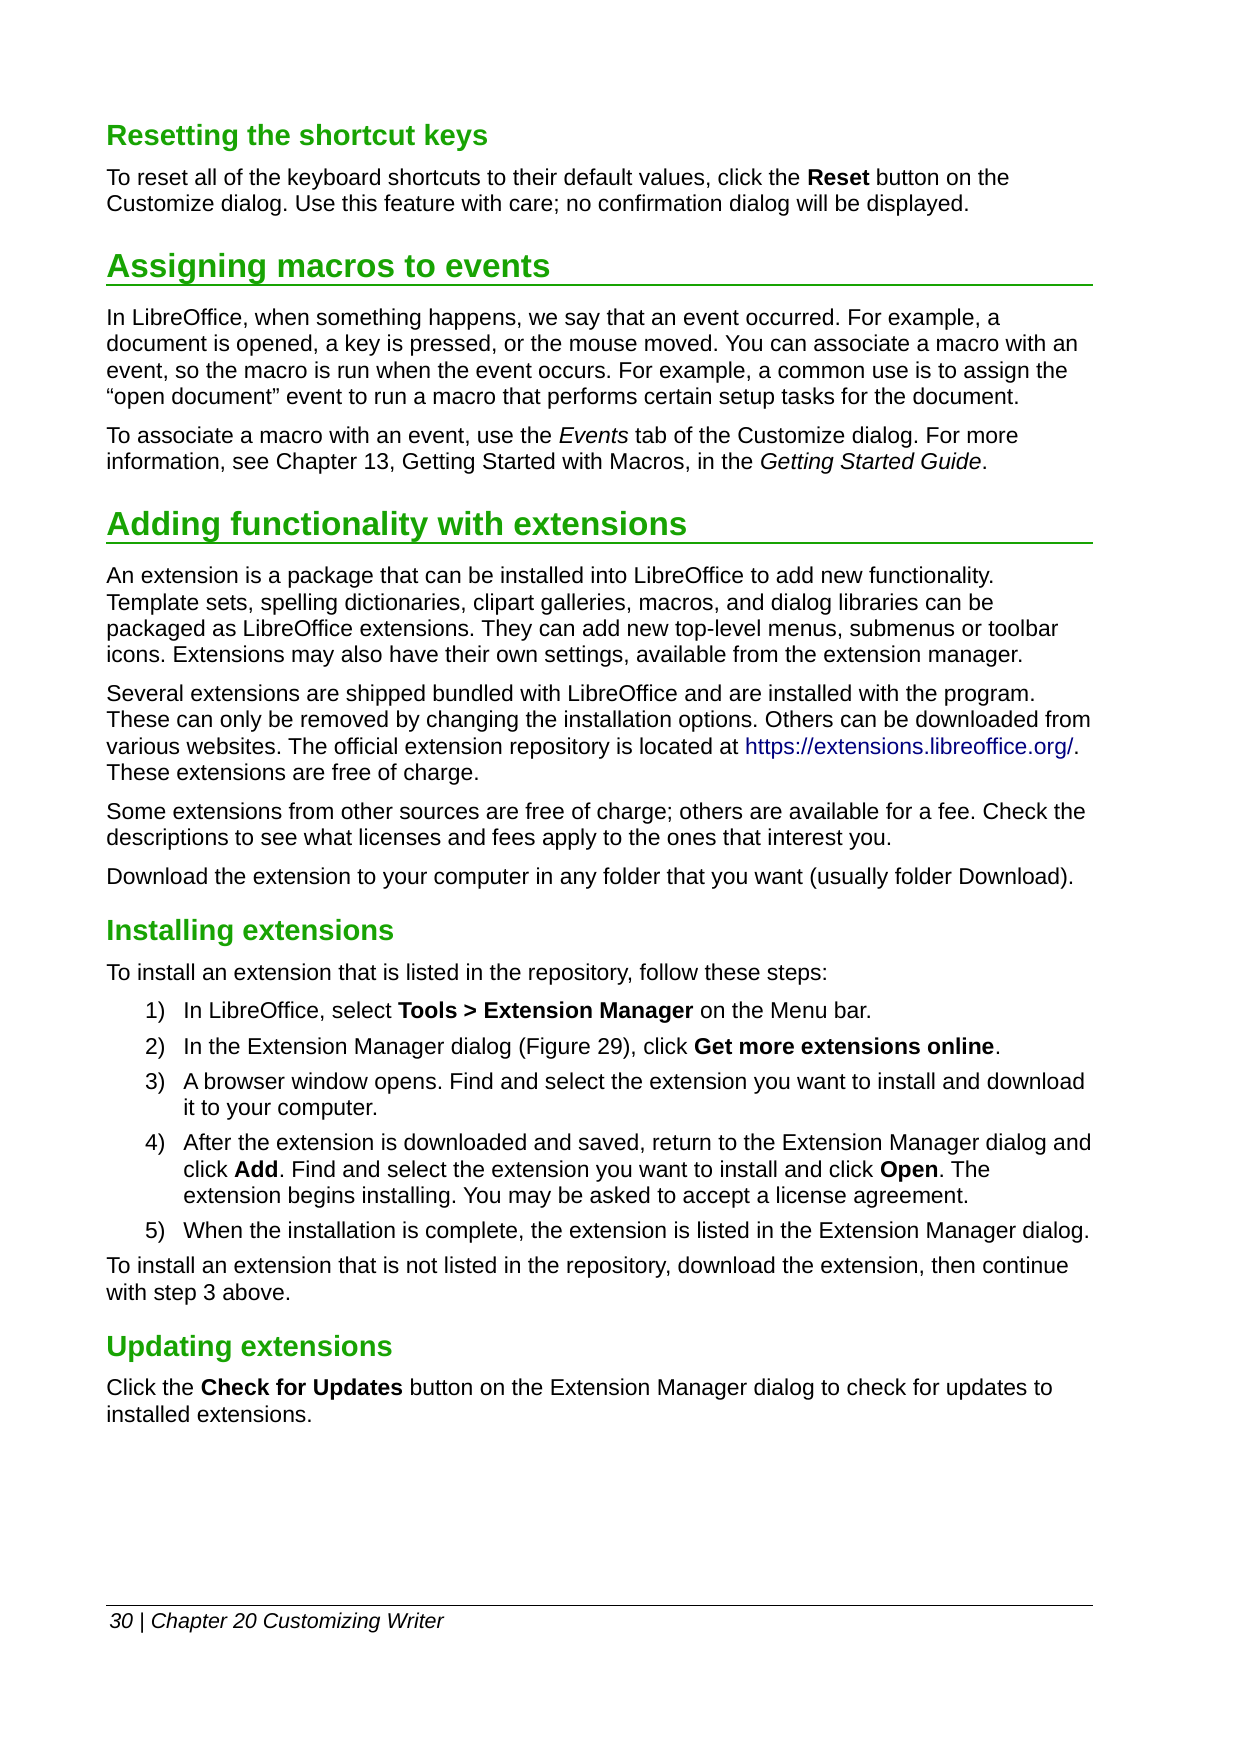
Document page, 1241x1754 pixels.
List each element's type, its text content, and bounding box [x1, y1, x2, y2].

subtitle Assigning macros to events [106, 246, 1093, 284]
list After the extension is downloaded and saved, return to the Extension Manager dialog and click Add. Find and select the extension you want to install and click Open. The extension begins installing. You may be asked to accept a license agreement. [165, 1129, 1093, 1208]
subtitle Adding functionality with extensions [106, 504, 1093, 542]
text To install an extension that is not listed in the repository, download the extension, then continue with step 3 above. [106, 1252, 1093, 1305]
text Click the Check for Updates button on the Extension Manager dialog to check for updates to installed extensions. [106, 1374, 1093, 1427]
list In the Extension Manager dialog (Figure 29), click Get more extensions online. [165, 1033, 1093, 1059]
text An extension is a package that can be installed into LibreOffice to add new functionality. Template sets, spelling dictionaries, clipart galleries, macros, and dialog libraries can be packaged as LibreOffice extensions. They can add new top-level menus, submenus or toolbar icons. Extensions may also have their own settings, available from the extension manager. [106, 562, 1093, 668]
subtitle Resetting the shortcut keys [106, 118, 1093, 152]
text Some extensions from other sources are free of charge; others are available for a fee. Check the descriptions to see what licenses and fees apply to the ones that interest you. [106, 798, 1093, 851]
list A browser window opens. Find and select the extension you want to install and download it to your computer. [165, 1068, 1093, 1121]
subtitle Updating extensions [106, 1329, 1093, 1362]
text To reset all of the keyboard shortcuts to their default values, click the Reset button on the Customize dialog. Use this feature with care; no confirmation dialog will be displayed. [106, 163, 1093, 216]
text To associate a macro with an event, use the Events tab of the Customize dialog. For more information, see Chapter 13, Getting Started with Macros, in the Getting Started Guide. [106, 422, 1093, 474]
list In LibreOffice, select Tools > Extension Manager on the Menu bar. [165, 997, 1093, 1024]
list To install an extension that is listed in the repository, follow these steps: [106, 958, 1093, 985]
text Several extensions are shipped bundled with LibreOffice and are installed with the program. These can only be removed by changing the installation options. Others can be downloaded from various websites. The official extension repository is located at https://extensions.libreoffice.org/. These extensions are free of charge. [106, 680, 1093, 786]
text Download the extension to your computer in any folder that you want (usually folder Download). [106, 863, 1093, 889]
text In LibreOffice, when something happens, we say that an event occurred. For example, a document is opened, a key is pressed, or the mouse moved. You can associate a macro with an event, so the macro is run when the event occurs. For example, a common use is to assign the “open document” event to run a macro that performs certain setup tasks for the document. [106, 304, 1093, 409]
list When the installation is complete, the extension is listed in the Extension Manager dialog. [165, 1217, 1093, 1244]
subtitle Installing extensions [106, 913, 1093, 947]
